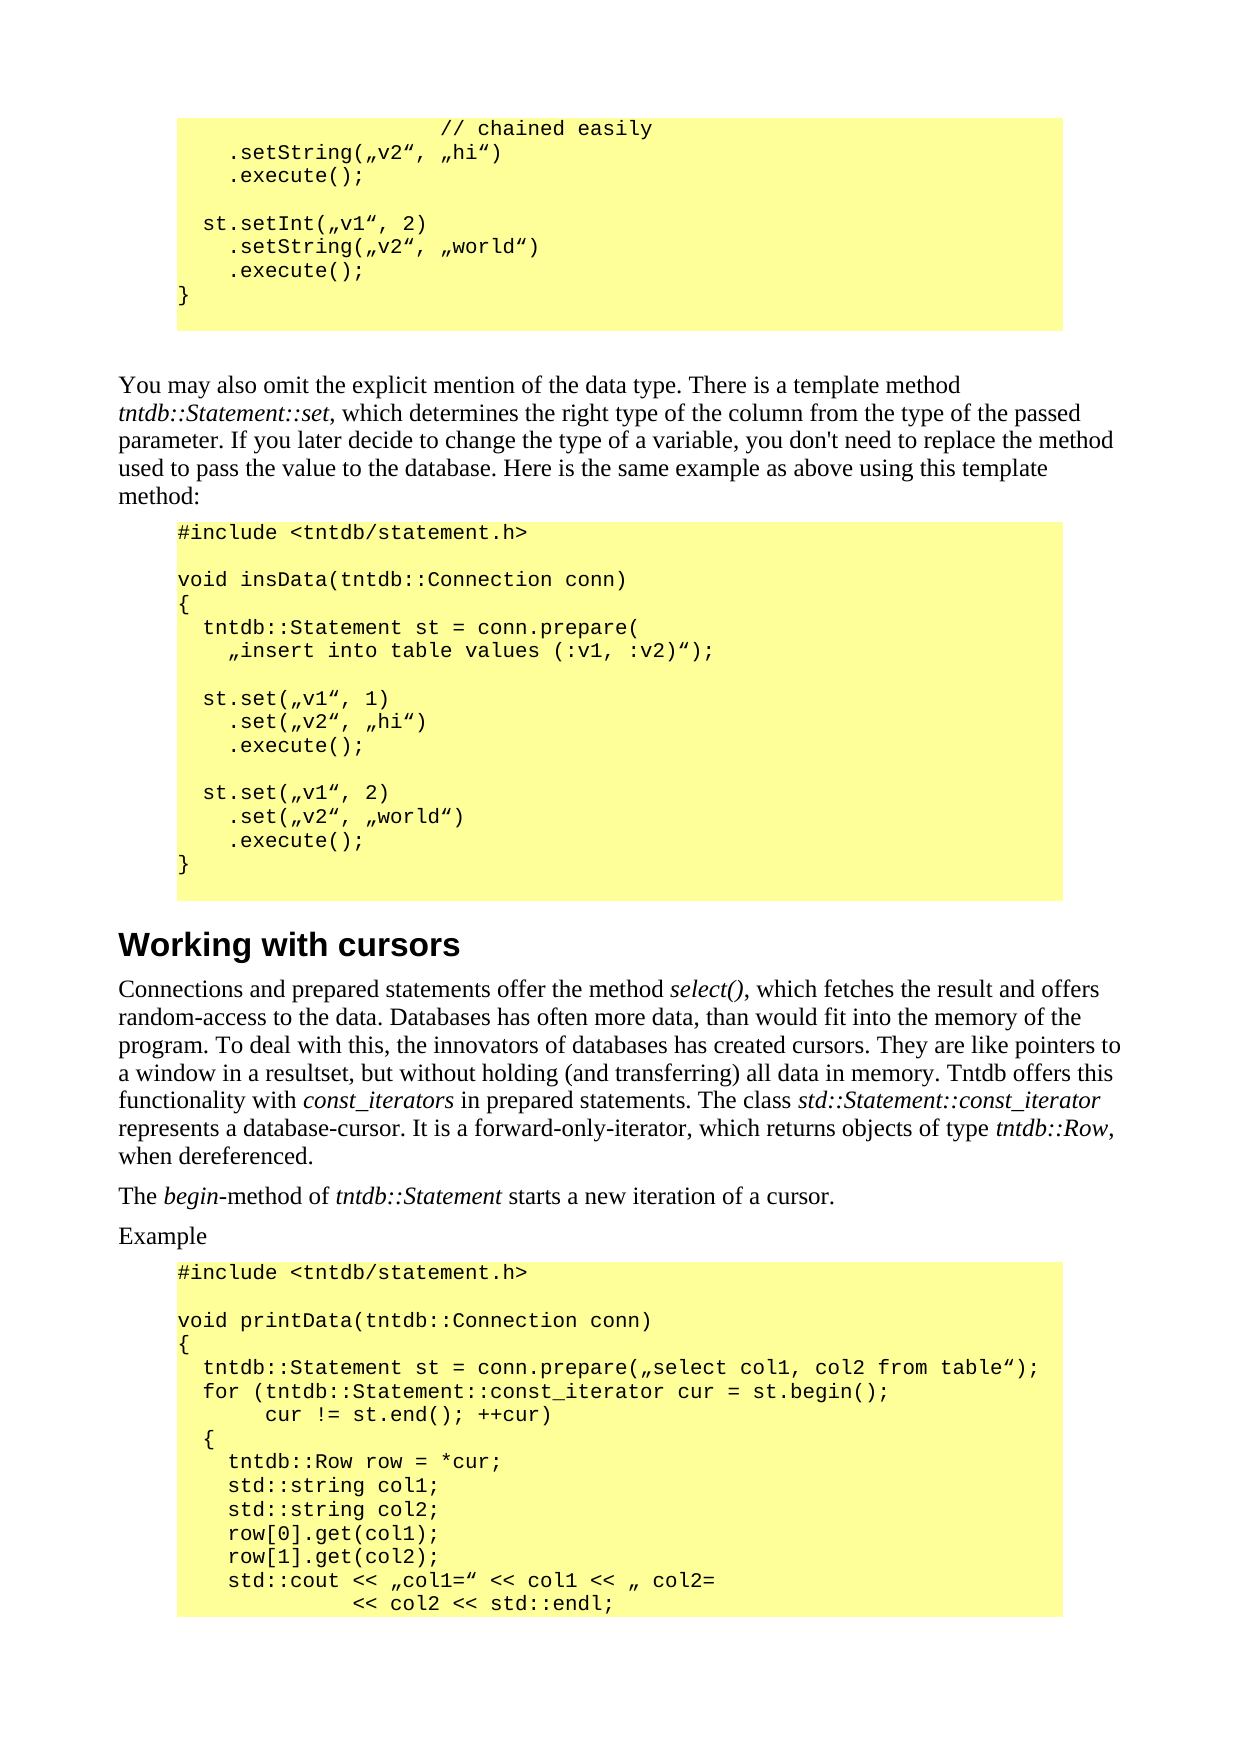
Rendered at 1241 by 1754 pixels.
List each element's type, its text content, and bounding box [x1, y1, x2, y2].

subtitle Working with cursors [118, 926, 1122, 963]
text { [177, 593, 1063, 617]
text << col2 << std::endl; [177, 1593, 1063, 1617]
text tntdb::Row row = *cur; [177, 1452, 1063, 1475]
text std::string col1; [177, 1475, 1063, 1499]
text st.set(„v1“, 1) [177, 688, 1063, 711]
text } [177, 284, 1063, 307]
text void printData(tntdb::Connection conn) [177, 1310, 1063, 1333]
text void insData(tntdb::Connection conn) [177, 569, 1063, 593]
text { [177, 1333, 1063, 1357]
text .setString(„v2“, „hi“) [177, 142, 1063, 165]
text // chained easily [177, 118, 1063, 142]
text { [177, 1428, 1063, 1452]
text .execute(); [177, 735, 1063, 759]
text Example [118, 1222, 1122, 1250]
text tntdb::Statement st = conn.prepare(„select col1, col2 from table“); [177, 1357, 1063, 1381]
text .set(„v2“, „world“) [177, 806, 1063, 829]
text for (tntdb::Statement::const_iterator cur = st.begin(); [177, 1381, 1063, 1404]
text st.setInt(„v1“, 2) [177, 213, 1063, 236]
text .execute(); [177, 165, 1063, 189]
text row[1].get(col2); [177, 1546, 1063, 1570]
text „insert into table values (:v1, :v2)“); [177, 640, 1063, 664]
text #include <tntdb/statement.h> [177, 1262, 1063, 1286]
text tntdb::Statement st = conn.prepare( [177, 617, 1063, 640]
text .set(„v2“, „hi“) [177, 711, 1063, 735]
text } [177, 853, 1063, 877]
text .execute(); [177, 260, 1063, 284]
text .execute(); [177, 829, 1063, 853]
text cur != st.end(); ++cur) [177, 1404, 1063, 1428]
text #include <tntdb/statement.h> [177, 522, 1063, 546]
text .setString(„v2“, „world“) [177, 236, 1063, 260]
text row[0].get(col1); [177, 1522, 1063, 1546]
text Connections and prepared statements offer the method select(), which fetches the result and offers random-access to the data. Databases has often more data, than would fit into the memory of the program. To deal with this, the innovators of databases has created cursors. They are like pointers to a window in a resultset, but without holding (and transferring) all data in memory. Tntdb offers this functionality with const_iterators in prepared statements. The class std::Statement::const_iterator represents a database-cursor. It is a forward-only-iterator, which returns objects of type tntdb::Row, when dereferenced. [118, 976, 1122, 1169]
text You may also omit the explicit mention of the data type. There is a template method tntdb::Statement::set, which determines the right type of the column from the type of the passed parameter. If you later decide to change the type of a variable, you don't need to replace the method used to pass the value to the database. Here is the same example as above using this template method: [118, 371, 1122, 510]
text st.set(„v1“, 2) [177, 782, 1063, 806]
text std::cout << „col1=“ << col1 << „ col2= [177, 1570, 1063, 1593]
text std::string col2; [177, 1499, 1063, 1522]
text The begin-method of tntdb::Statement starts a new iteration of a cursor. [118, 1182, 1122, 1210]
